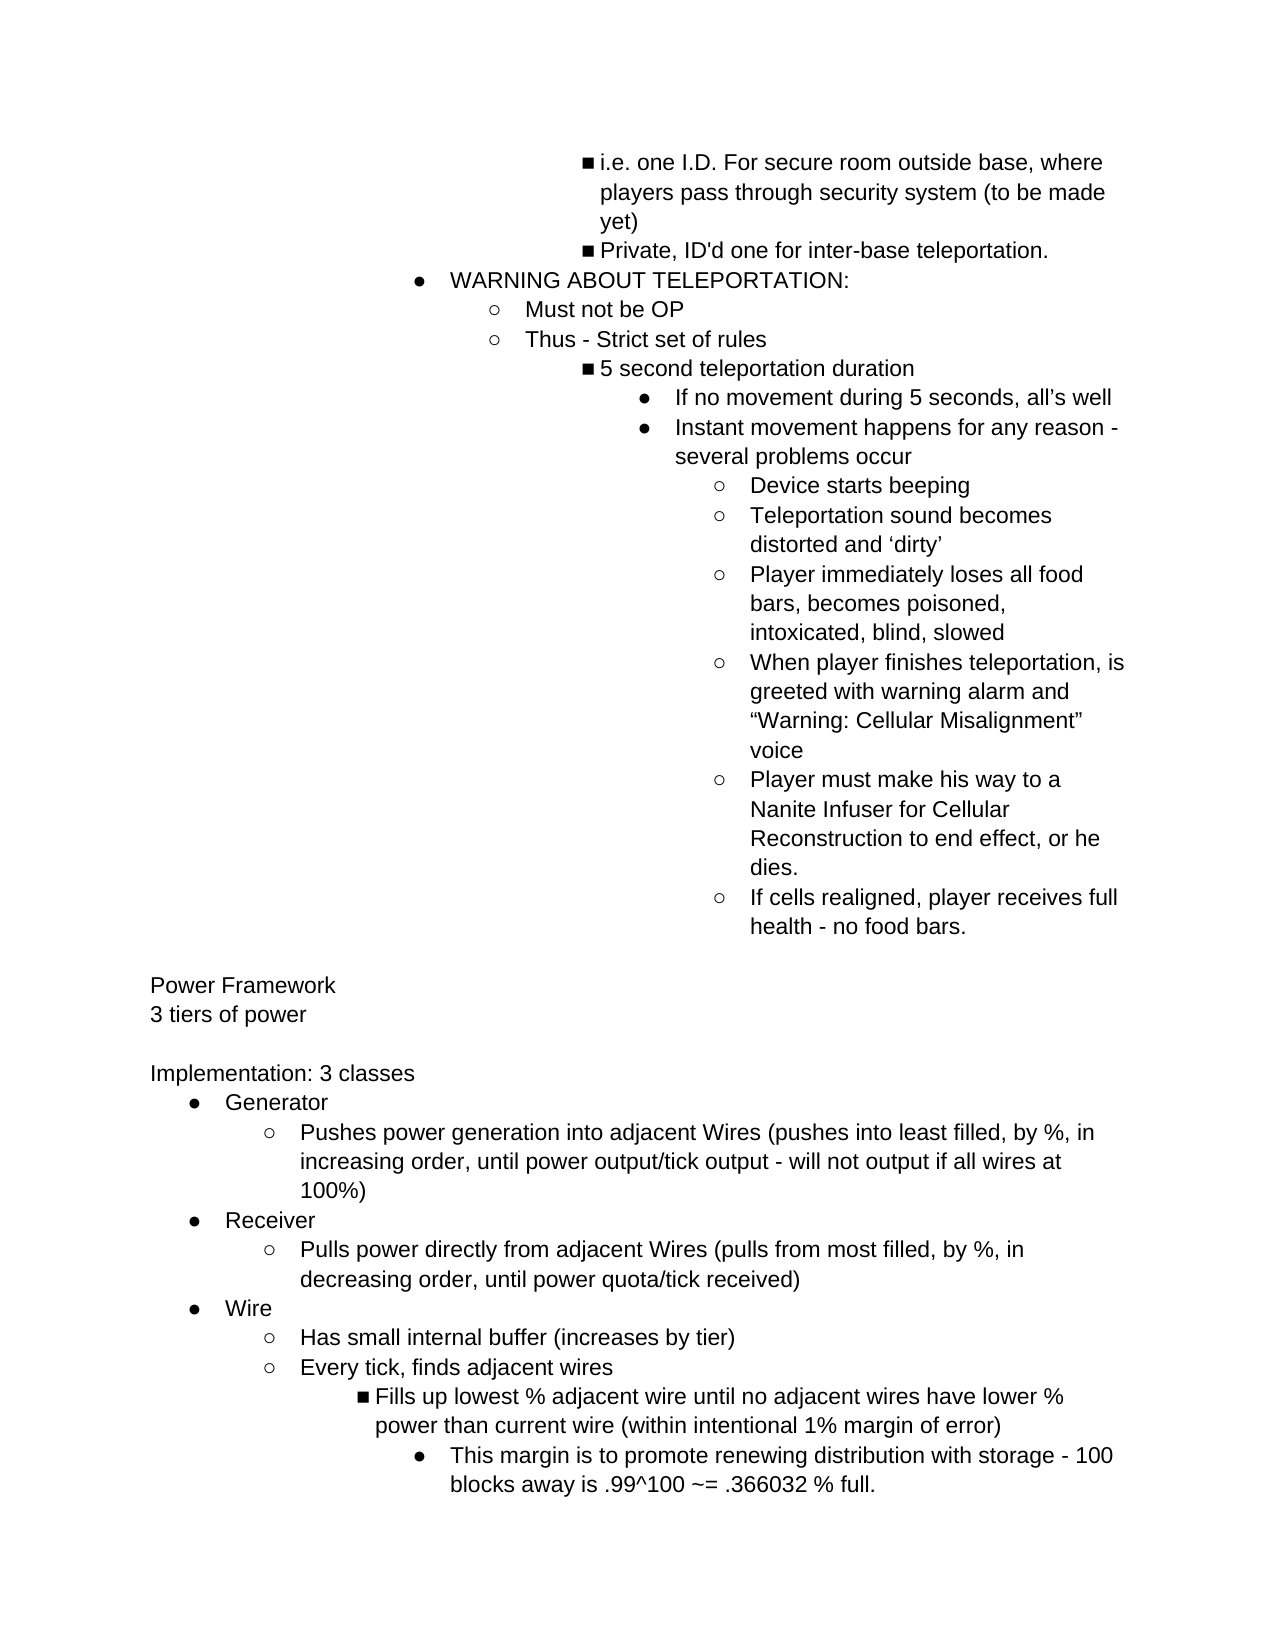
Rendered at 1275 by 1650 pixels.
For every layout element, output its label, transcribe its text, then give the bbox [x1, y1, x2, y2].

list This margin is to promote renewing distribution with storage - 100 blocks away is .99^100 ~= .366032 % full. [412, 1442, 1125, 1497]
list Every tick, finds adjacent wires [262, 1354, 1125, 1380]
list Fills up lowest % adjacent wire until no adjacent wires have lower % power than current wire (within intentional 1% margin of error) [356, 1384, 1125, 1439]
list Wire [187, 1296, 1125, 1321]
list Must not be OP [487, 297, 1125, 322]
list Pushes power generation into adjacent Wires (pushes into least filled, by %, in increasing order, until power output/tick output - will not output if all wires at 100%) [262, 1119, 1125, 1204]
list 5 second teleportation duration [581, 356, 1125, 381]
list Thus - Strict set of rules [487, 326, 1125, 352]
list When player finishes teleportation, is greeted with warning alarm and “Warning: Cellular Misalignment” voice [712, 649, 1125, 763]
list Receiver [187, 1207, 1125, 1233]
list WARNING ABOUT TELEPORTATION: [412, 267, 1125, 293]
text 3 tiers of power [150, 1002, 1125, 1027]
list Private, ID'd one for inter-base teleportation. [581, 238, 1125, 264]
list Pulls power directly from adjacent Wires (pulls from most filled, by %, in decreasing order, until power quota/tick received) [262, 1237, 1125, 1292]
list Player immediately loses all food bars, becomes poisoned, intoxicated, blind, slowed [712, 561, 1125, 646]
text Power Framework [150, 972, 1125, 998]
list Device starts beeping [712, 473, 1125, 499]
list Has small internal buffer (increases by tier) [262, 1325, 1125, 1351]
list Teleportation sound becomes distorted and ‘dirty’ [712, 502, 1125, 557]
list i.e. one I.D. For secure room outside base, where players pass through security system (to be made yet) [581, 150, 1125, 234]
text Implementation: 3 classes [150, 1061, 1125, 1086]
list Player must make his way to a Nanite Infuser for Cellular Reconstruction to end effect, or he dies. [712, 767, 1125, 881]
list Instant movement happens for any reason - several problems occur [637, 414, 1125, 469]
list If no movement during 5 seconds, all’s well [637, 385, 1125, 411]
list Generator [187, 1090, 1125, 1116]
list If cells realigned, player receives full health - no food bars. [712, 884, 1125, 939]
